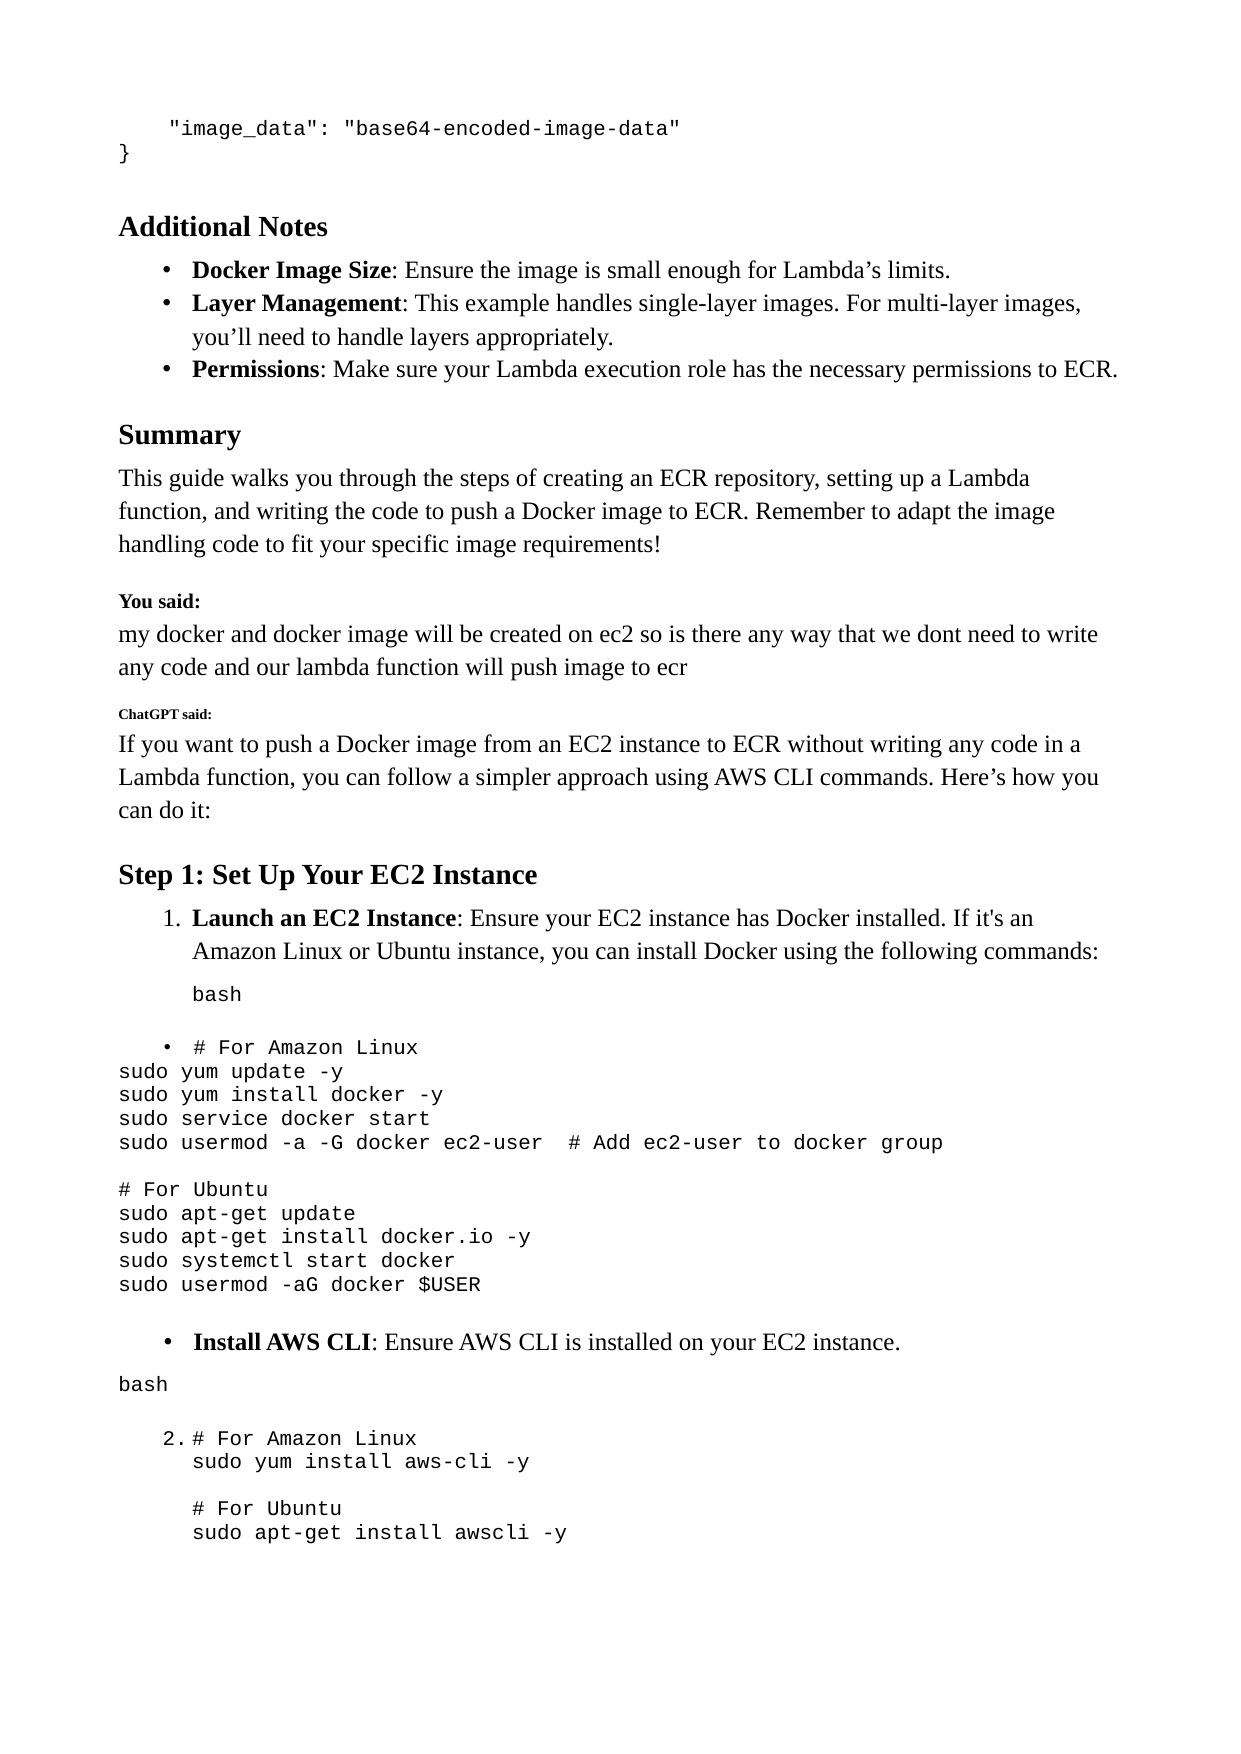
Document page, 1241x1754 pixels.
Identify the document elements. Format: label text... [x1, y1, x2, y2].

text sudo apt-get update [118, 1203, 1122, 1226]
text sudo systemctl start docker [118, 1250, 1122, 1274]
list sudo apt-get install awscli -y [162, 1522, 1122, 1546]
subtitle Summary [118, 417, 1122, 450]
text This guide walks you through the steps of creating an ECR repository, setting up a Lambda function, and writing the code to push a Docker image to ECR. Remember to adapt the image handling code to fit your specific image requirements! [118, 463, 1122, 558]
subtitle ChatGPT said: [118, 706, 1122, 723]
list bash [162, 984, 1122, 1008]
list Permissions: Make sure your Lambda execution role has the necessary permissions to ECR. [162, 354, 1122, 383]
text } [118, 142, 1122, 165]
text # For Ubuntu [118, 1179, 1122, 1203]
subtitle You said: [118, 589, 1122, 613]
subtitle Step 1: Set Up Your EC2 Instance [118, 857, 1122, 891]
list # For Amazon Linux [162, 1427, 1122, 1451]
text If you want to push a Docker image from an EC2 instance to ECR without writing any code in a Lambda function, you can follow a simpler approach using AWS CLI commands. Here’s how you can do it: [118, 729, 1122, 824]
text sudo yum install docker -y [118, 1084, 1122, 1108]
text sudo usermod -aG docker $USER [118, 1274, 1122, 1297]
list # For Ubuntu [162, 1498, 1122, 1522]
text sudo yum update -y [118, 1061, 1122, 1084]
text sudo service docker start [118, 1108, 1122, 1132]
subtitle Additional Notes [118, 209, 1122, 243]
list Layer Management: This example handles single-layer images. For multi-layer images, you’ll need to handle layers appropriately. [162, 288, 1122, 350]
list Install AWS CLI: Ensure AWS CLI is installed on your EC2 instance. [164, 1327, 1122, 1356]
text "image_data": "base64-encoded-image-data" [118, 118, 1122, 142]
text sudo usermod -a -G docker ec2-user # Add ec2-user to docker group [118, 1132, 1122, 1155]
list sudo yum install aws-cli -y [162, 1451, 1122, 1475]
text bash [118, 1374, 1122, 1398]
text sudo apt-get install docker.io -y [118, 1226, 1122, 1250]
list Launch an EC2 Instance: Ensure your EC2 instance has Docker installed. If it's an Amazon Linux or Ubuntu instance, you can install Docker using the following commands: [162, 903, 1122, 965]
list # For Amazon Linux [164, 1037, 1122, 1061]
text my docker and docker image will be created on ec2 so is there any way that we dont need to write any code and our lambda function will push image to ecr [118, 619, 1122, 681]
list Docker Image Size: Ensure the image is small enough for Lambda’s limits. [162, 256, 1122, 284]
